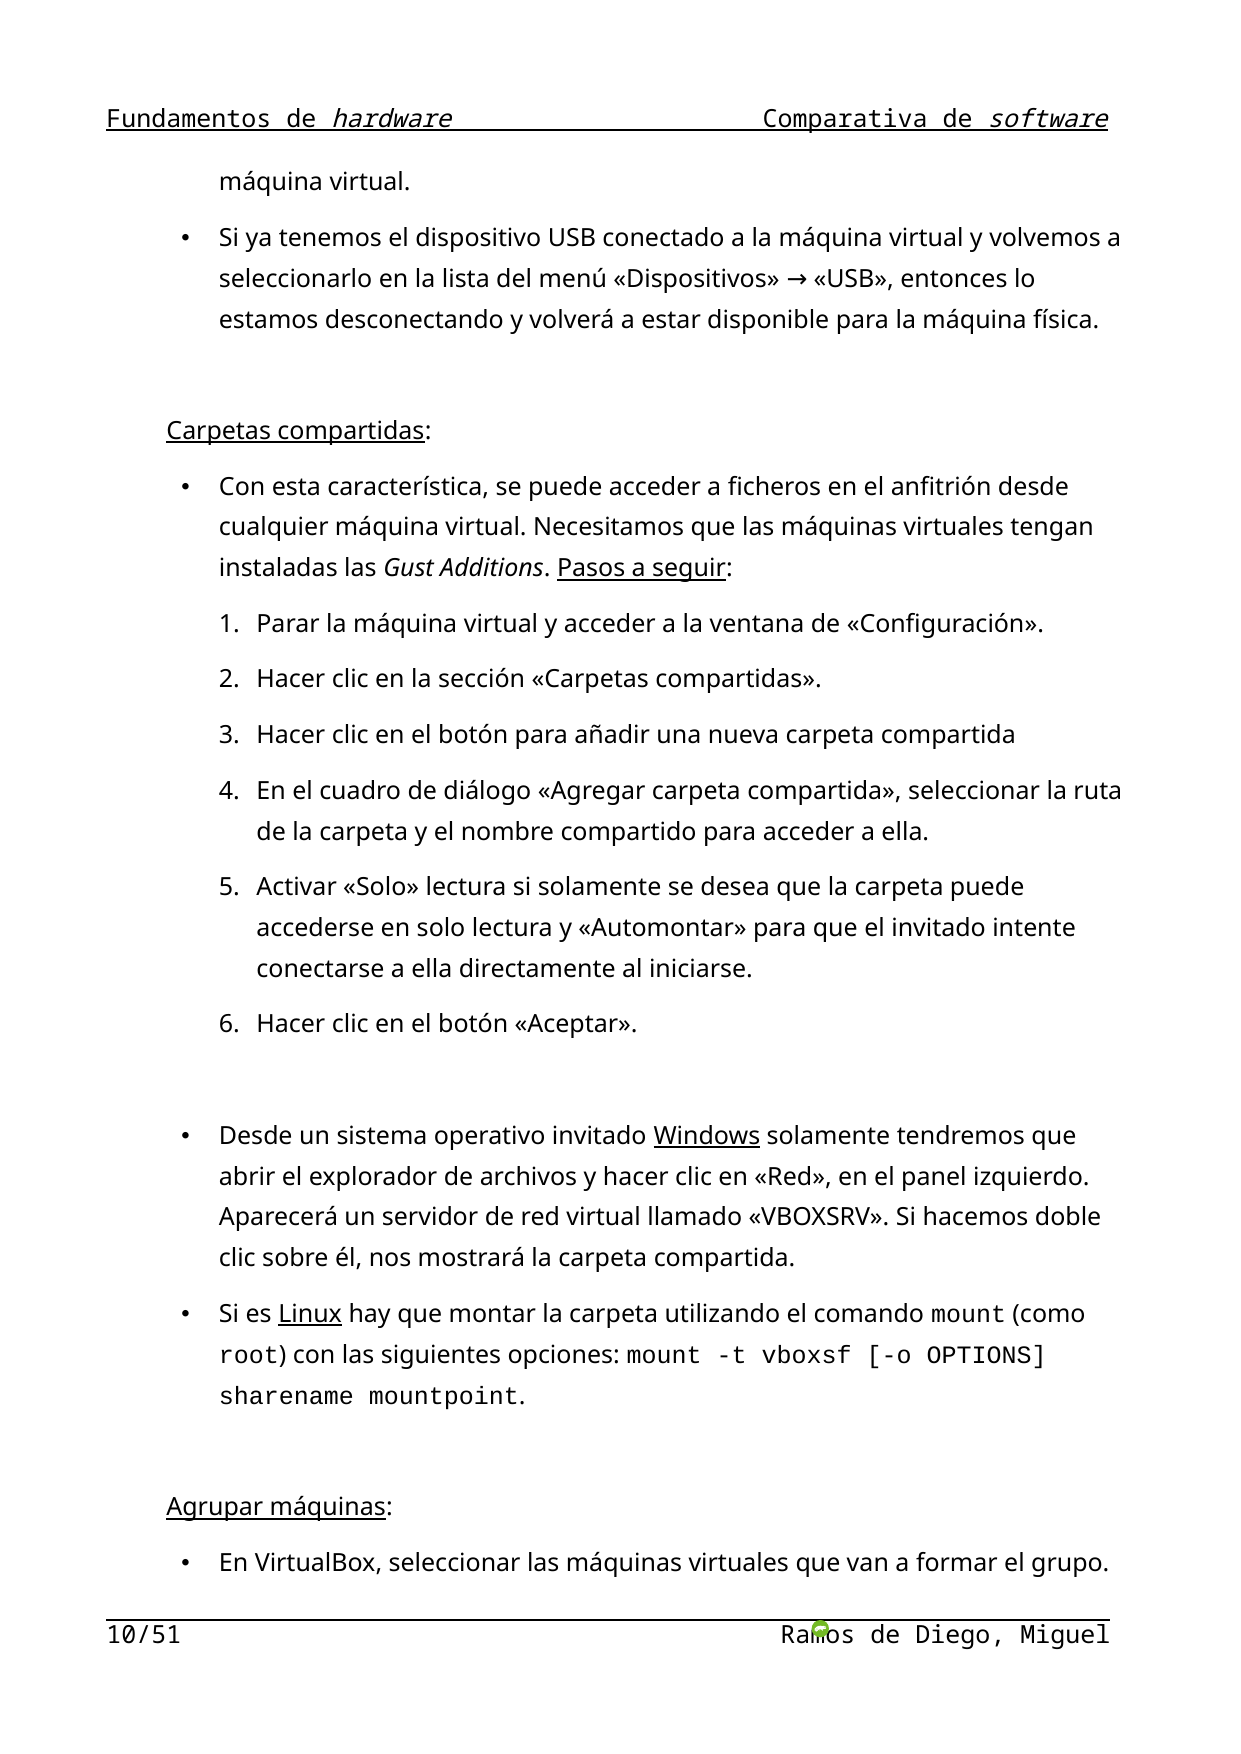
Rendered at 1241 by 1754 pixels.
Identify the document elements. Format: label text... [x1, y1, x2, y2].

list máquina virtual. [181, 164, 1134, 198]
list En VirtualBox, seleccionar las máquinas virtuales que van a formar el grupo. [181, 1544, 1134, 1579]
list Hacer clic en el botón «Aceptar». [219, 1006, 1134, 1040]
text Agrupar máquinas: [106, 1489, 1134, 1523]
list Desde un sistema operativo invitado Windows solamente tendremos que abrir el explorador de archivos y hacer clic en «Red», en el panel izquierdo. Aparecerá un servidor de red virtual llamado «VBOXSRV». Si hacemos doble clic sobre él, nos mostrará la carpeta compartida. [181, 1117, 1134, 1274]
list Hacer clic en la sección «Carpetas compartidas». [219, 661, 1134, 695]
list En el cuadro de diálogo «Agregar carpeta compartida», seleccionar la ruta de la carpeta y el nombre compartido para acceder a ella. [219, 772, 1134, 847]
list Si ya tenemos el dispositivo USB conectado a la máquina virtual y volvemos a seleccionarlo en la lista del menú «Dispositivos» → «USB», entonces lo estamos desconectando y volverá a estar disponible para la máquina física. [181, 219, 1134, 335]
list Hacer clic en el botón para añadir una nueva carpeta compartida [219, 717, 1134, 751]
list Con esta característica, se puede acceder a ficheros en el anfitrión desde cualquier máquina virtual. Necesitamos que las máquinas virtuales tengan instaladas las Gust Additions. Pasos a seguir: [181, 468, 1134, 584]
list Si es Linux hay que montar la carpeta utilizando el comando mount (como root) con las siguientes opciones: mount -t vboxsf [-o OPTIONS] sharename mountpoint. [181, 1295, 1134, 1412]
text Carpetas compartidas: [106, 412, 1134, 447]
list Activar «Solo» lectura si solamente se desea que la carpeta puede accederse en solo lectura y «Automontar» para que el invitado intente conectarse a ella directamente al iniciarse. [219, 869, 1134, 984]
list Parar la máquina virtual y acceder a la ventana de «Configuración». [219, 605, 1134, 639]
